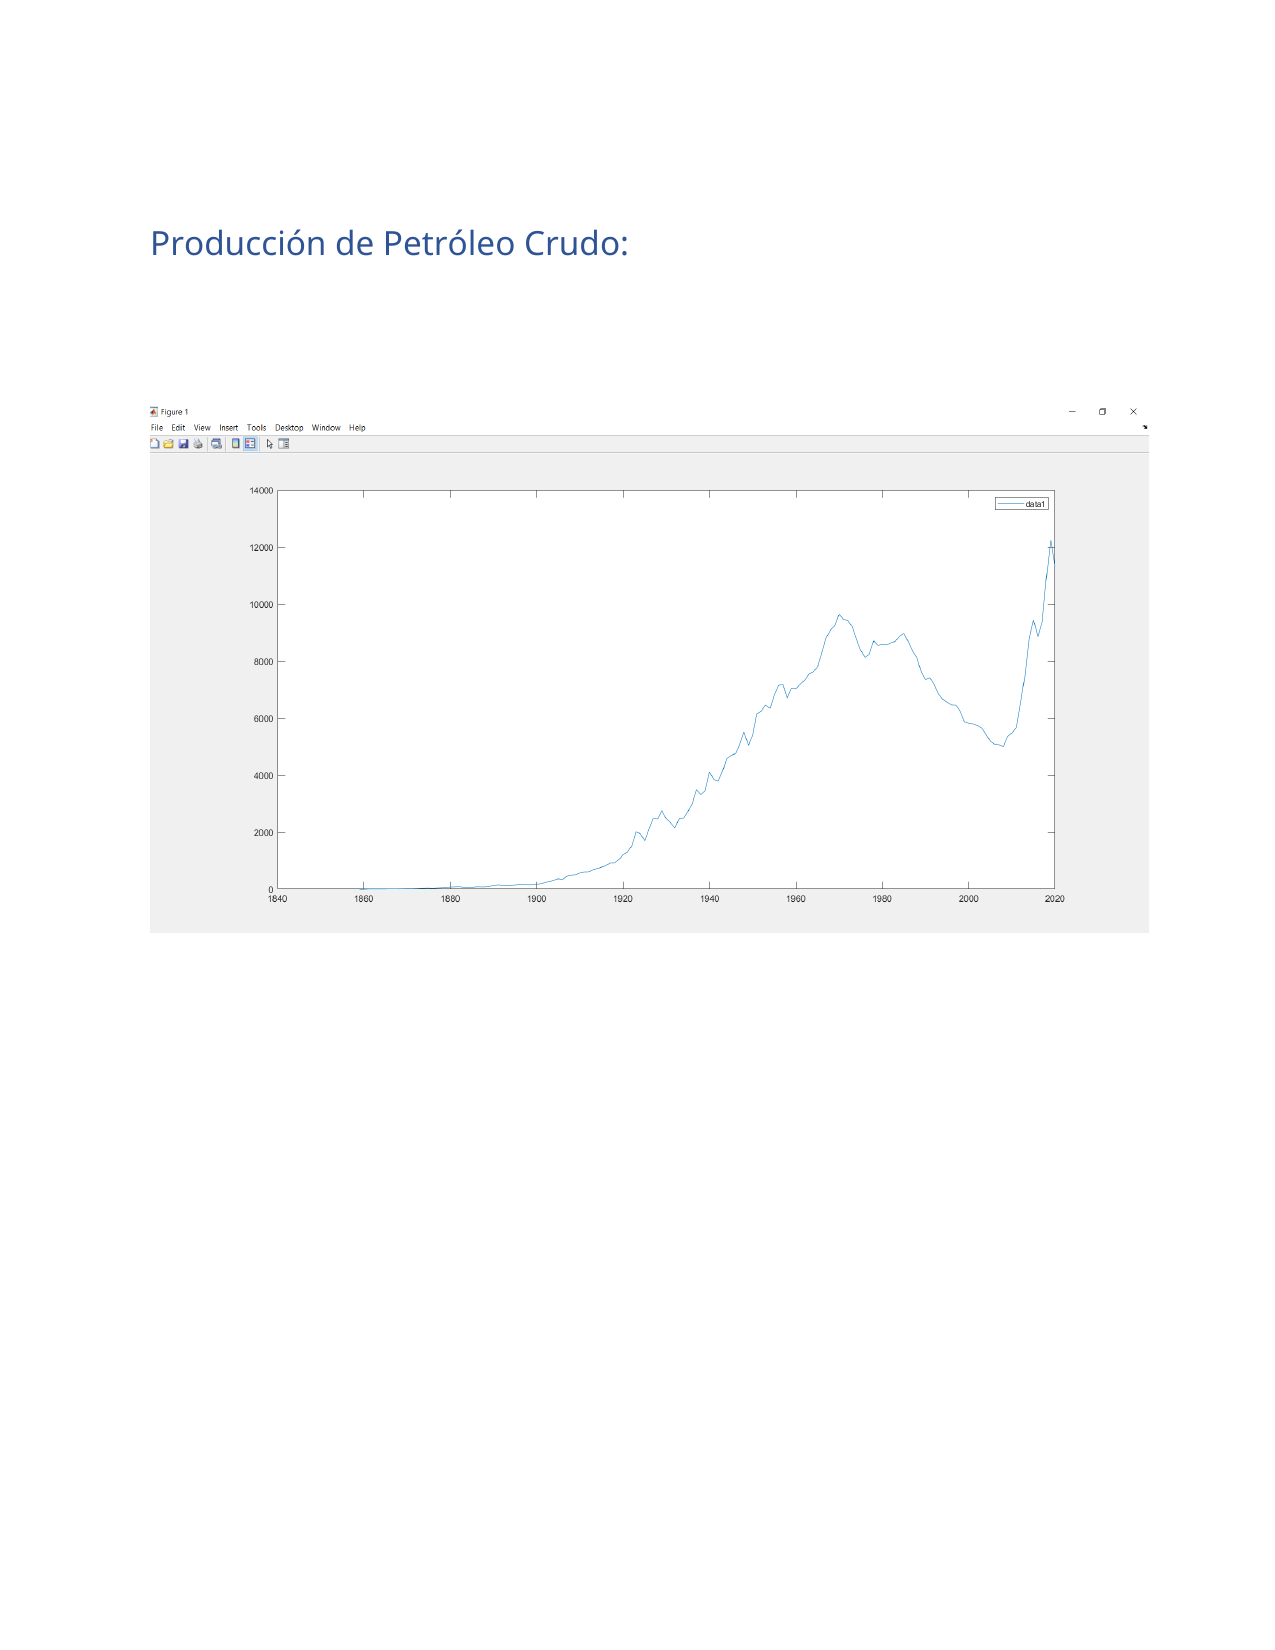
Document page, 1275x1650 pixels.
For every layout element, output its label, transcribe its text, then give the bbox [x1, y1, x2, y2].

subtitle Producción de Petróleo Crudo: [150, 219, 1125, 265]
